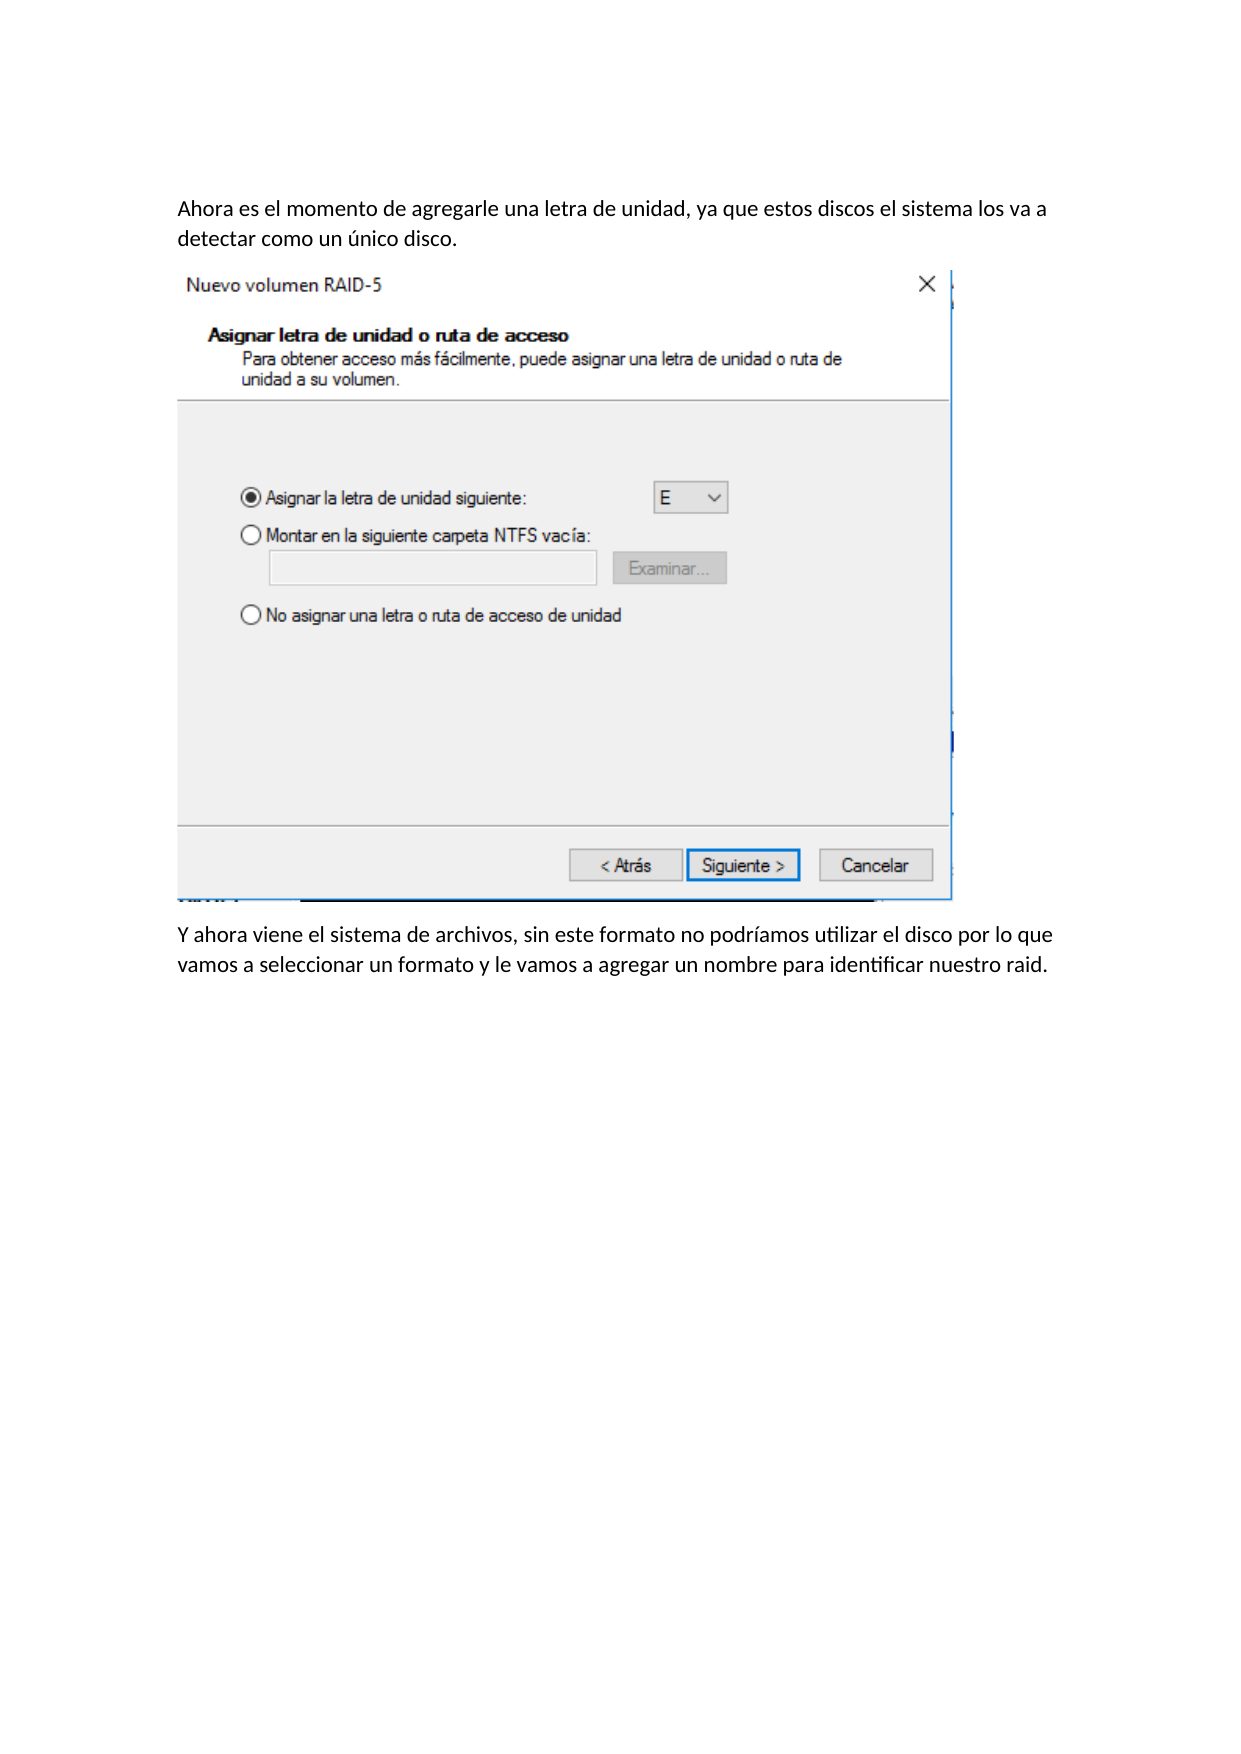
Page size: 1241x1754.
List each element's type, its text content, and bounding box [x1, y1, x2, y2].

text Ahora es el momento de agregarle una letra de unidad, ya que estos discos el sistema los va a detectar como un único disco. [177, 194, 1063, 252]
text Y ahora viene el sistema de archivos, sin este formato no podríamos utilizar el disco por lo que vamos a seleccionar un formato y le vamos a agregar un nombre para identificar nuestro raid. [177, 921, 1063, 978]
